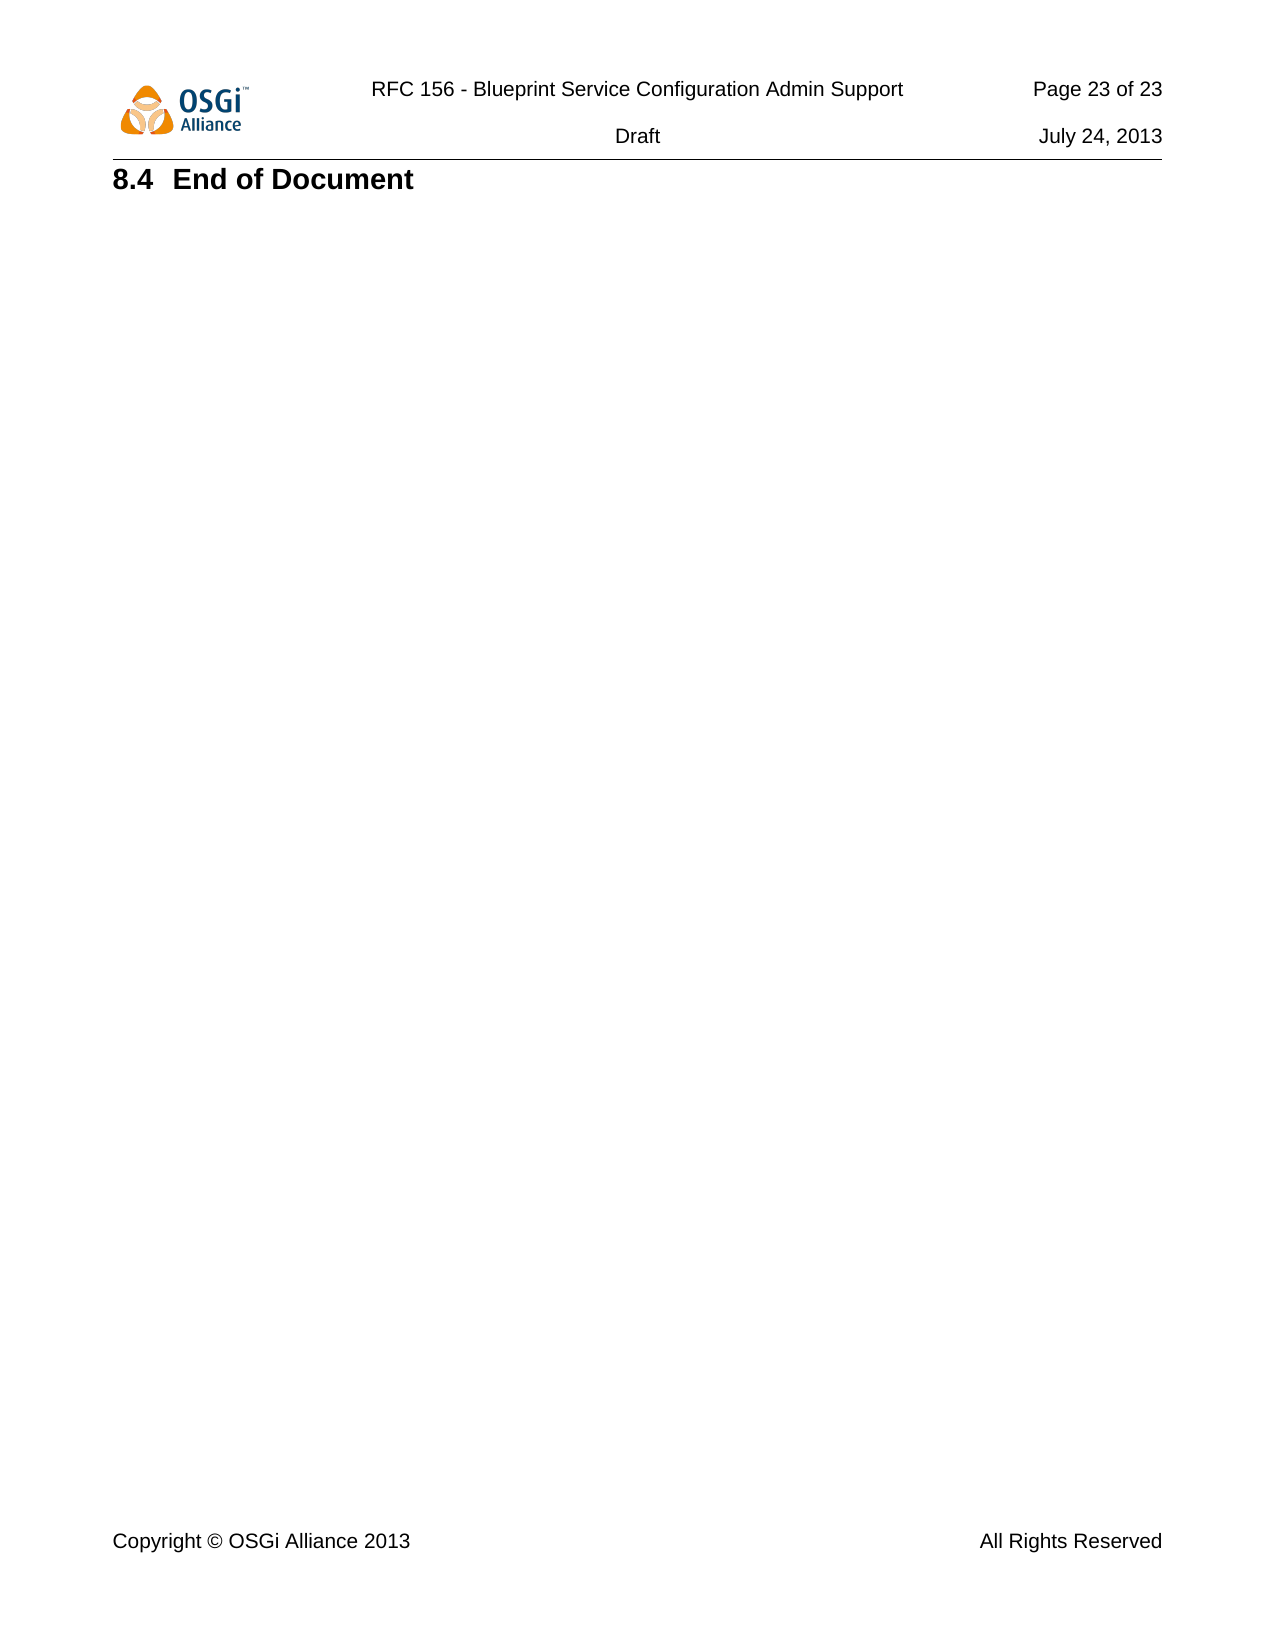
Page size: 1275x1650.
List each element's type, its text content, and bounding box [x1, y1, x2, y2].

subtitle End of Document [112, 160, 1162, 196]
picture [113, 78, 257, 142]
